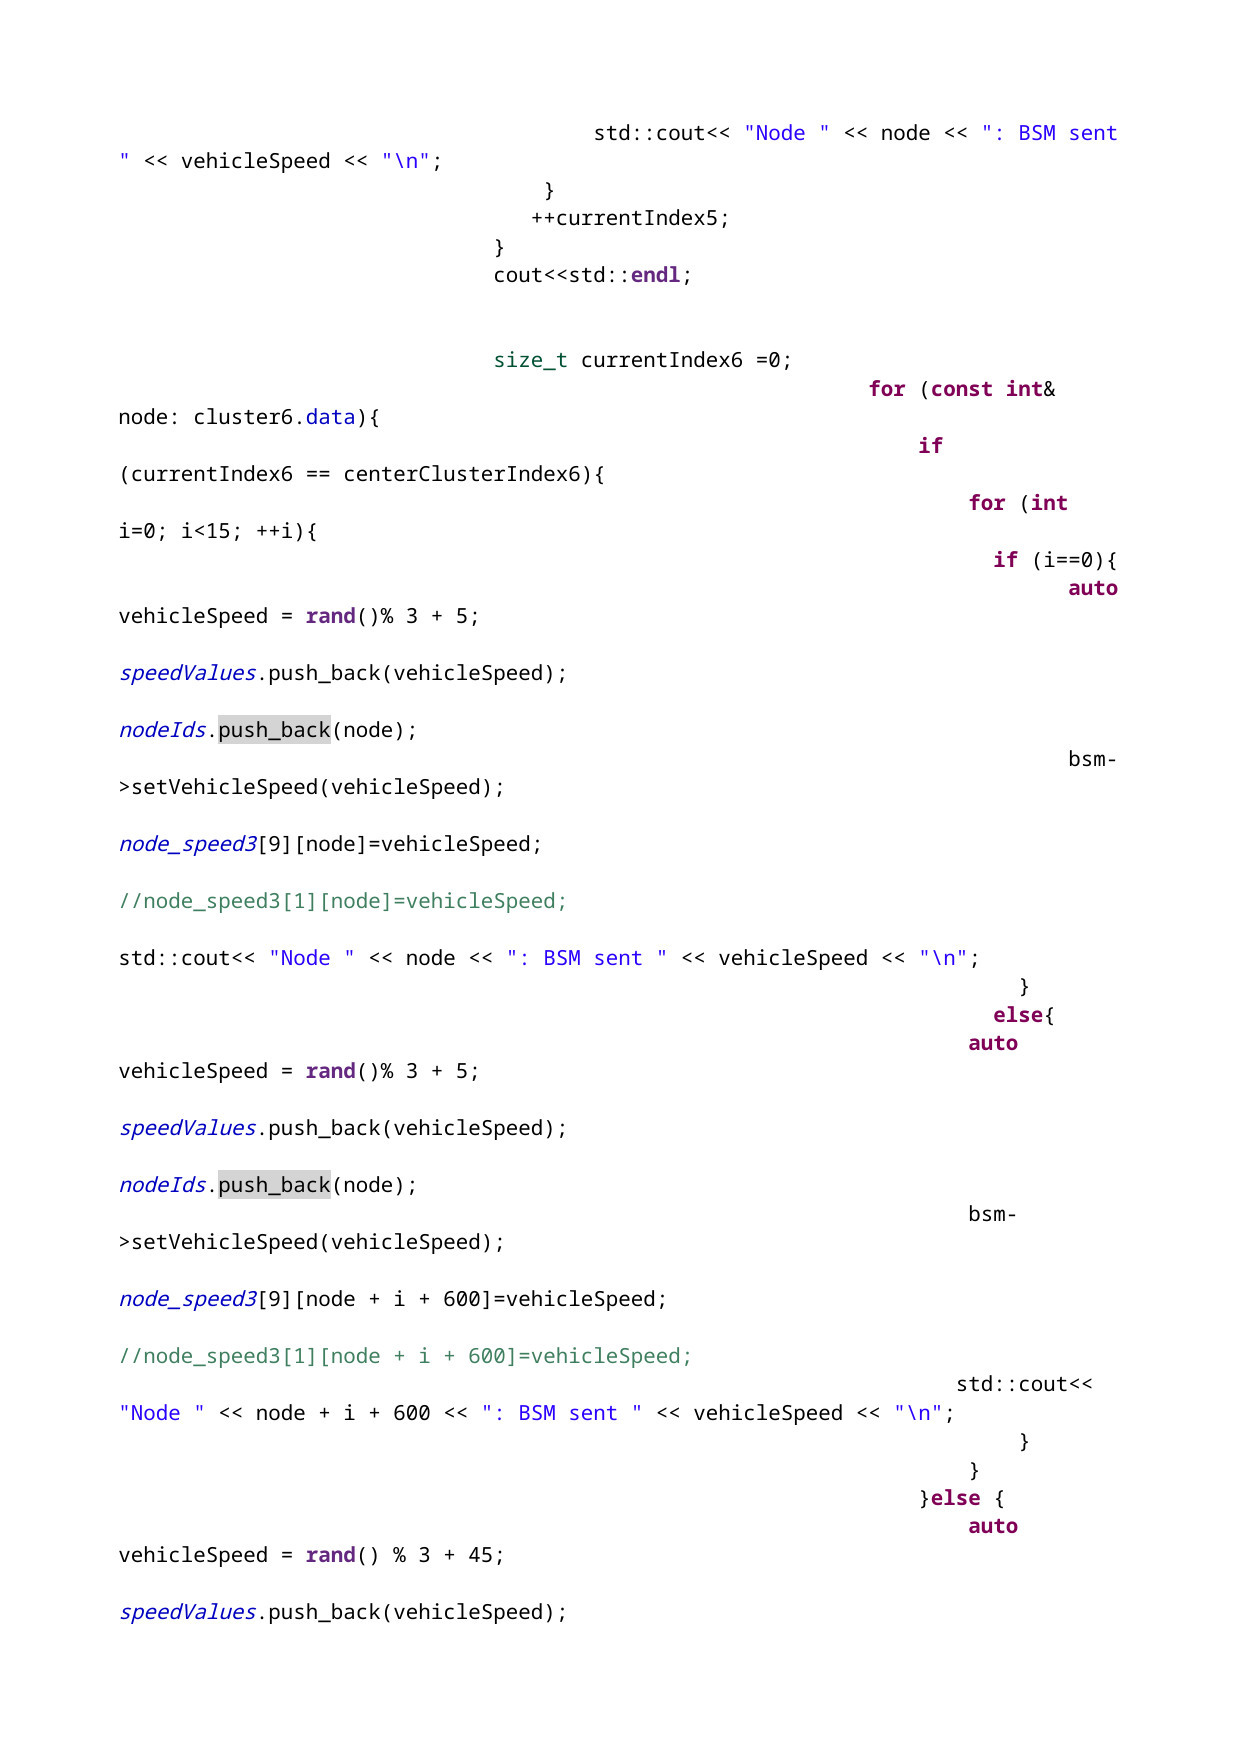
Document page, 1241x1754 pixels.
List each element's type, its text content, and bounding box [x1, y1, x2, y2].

text //node_speed3[1][node]=vehicleSpeed; [118, 857, 1122, 914]
text std::cout<< "Node " << node << ": BSM sent " << vehicleSpeed << "\n"; [118, 118, 1122, 175]
text node_speed3[9][node]=vehicleSpeed; [118, 801, 1122, 857]
text speedValues.push_back(vehicleSpeed); [118, 1085, 1122, 1142]
text else{ [118, 1000, 1122, 1028]
text auto vehicleSpeed = rand()% 3 + 5; [118, 573, 1122, 630]
text ++currentIndex5; [118, 203, 1122, 232]
text std::cout<< "Node " << node + i + 600 << ": BSM sent " << vehicleSpeed << "\n"; [118, 1369, 1122, 1426]
text bsm->setVehicleSpeed(vehicleSpeed); [118, 1199, 1122, 1256]
text for (int i=0; i<15; ++i){ [118, 488, 1122, 545]
text } [118, 232, 1122, 260]
text auto vehicleSpeed = rand()% 3 + 5; [118, 1028, 1122, 1085]
text //node_speed3[1][node + i + 600]=vehicleSpeed; [118, 1312, 1122, 1369]
text node_speed3[9][node + i + 600]=vehicleSpeed; [118, 1256, 1122, 1312]
text bsm->setVehicleSpeed(vehicleSpeed); [118, 744, 1122, 801]
text } [118, 1426, 1122, 1455]
text size_t currentIndex6 =0; [118, 346, 1122, 374]
text }else { [118, 1483, 1122, 1512]
text if (currentIndex6 == centerClusterIndex6){ [118, 431, 1122, 488]
text auto vehicleSpeed = rand() % 3 + 45; [118, 1512, 1122, 1568]
text } [118, 1455, 1122, 1483]
text speedValues.push_back(vehicleSpeed); [118, 630, 1122, 687]
text nodeIds.push_back(node); [118, 687, 1122, 744]
text for (const int& node: cluster6.data){ [118, 374, 1122, 431]
text if (i==0){ [118, 545, 1122, 573]
text speedValues.push_back(vehicleSpeed); [118, 1568, 1122, 1625]
text } [118, 175, 1122, 203]
text nodeIds.push_back(node); [118, 1142, 1122, 1199]
text std::cout<< "Node " << node << ": BSM sent " << vehicleSpeed << "\n"; [118, 914, 1122, 971]
text } [118, 971, 1122, 1000]
text cout<<std::endl; [118, 260, 1122, 289]
